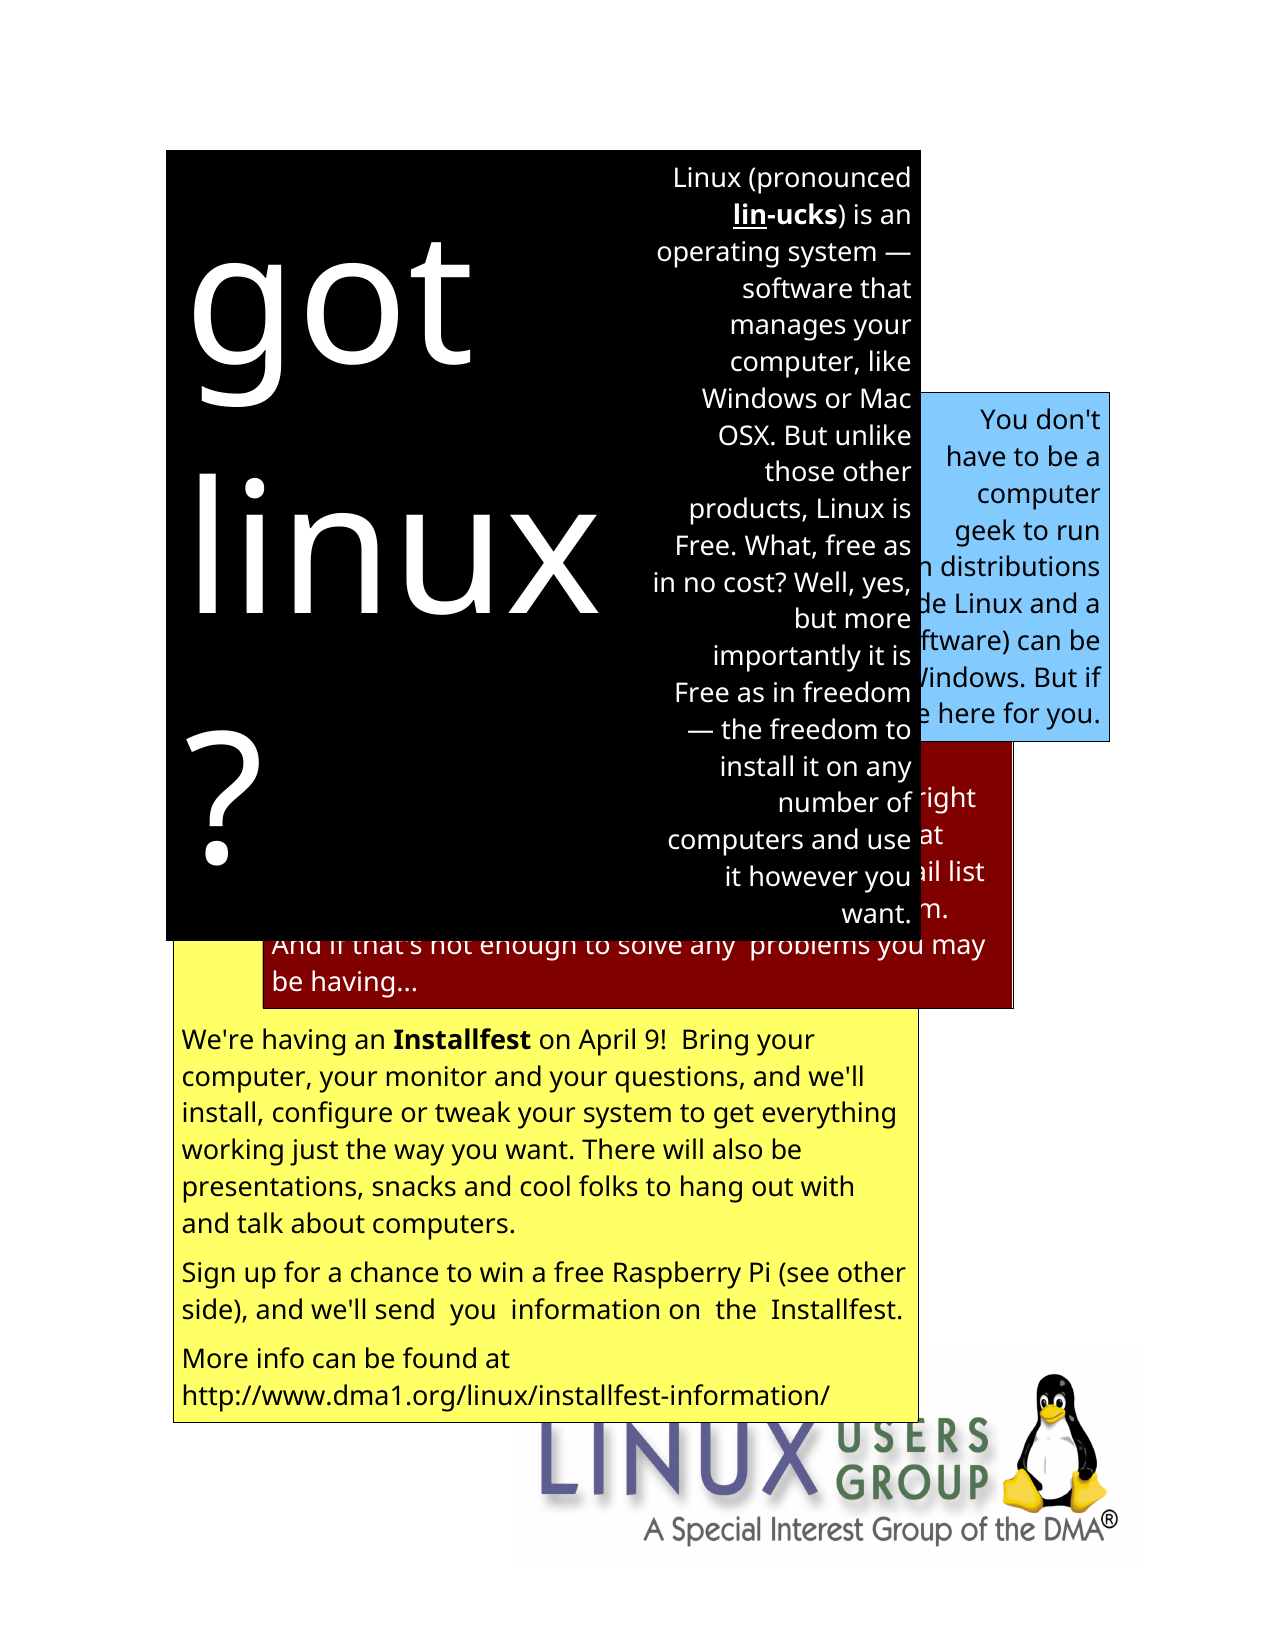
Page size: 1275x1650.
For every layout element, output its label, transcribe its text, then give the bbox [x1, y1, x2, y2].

text We're having an Installfest on April 9! Bring your computer, your monitor and your questions, and we'll install, configure or tweak your system to get everything working just the way you want. There will also be presentations, snacks and cool folks to hang out with and talk about computers. [181, 941, 909, 1241]
text Sign up for a chance to win a free Raspberry Pi (see other side), and we'll send you information on the Installfest. [181, 1253, 909, 1327]
text got linux? [184, 168, 629, 917]
picture [515, 1349, 1143, 1568]
text Linux (pronounced lin-ucks) is an operating system ― software that manages your computer, like Windows or Mac OSX. But unlike those other products, Linux is Free. What, free as in no cost? Well, yes, but more importantly it is Free as in freedom ― the freedom to install it on any number of computers and use it however you want. [175, 159, 911, 931]
text You don't have to be a computer geek to run Linux. Modern distributions (packages that include Linux and a collection of software) can be installed as easily as Windows. But if you do need help, we're here for you. [921, 401, 1101, 732]
text More info can be found at http://www.dma1.org/linux/installfest-information/ [181, 1339, 909, 1413]
text We meet monthly (the third Thursday at 7pm) at Wright State University (and you can find the room details at http://www.dma1.org/linux/). We also have an e-mail list where you can ask questions about your new system. And if that's not enough to solve any problems you may be having... [271, 779, 1004, 999]
